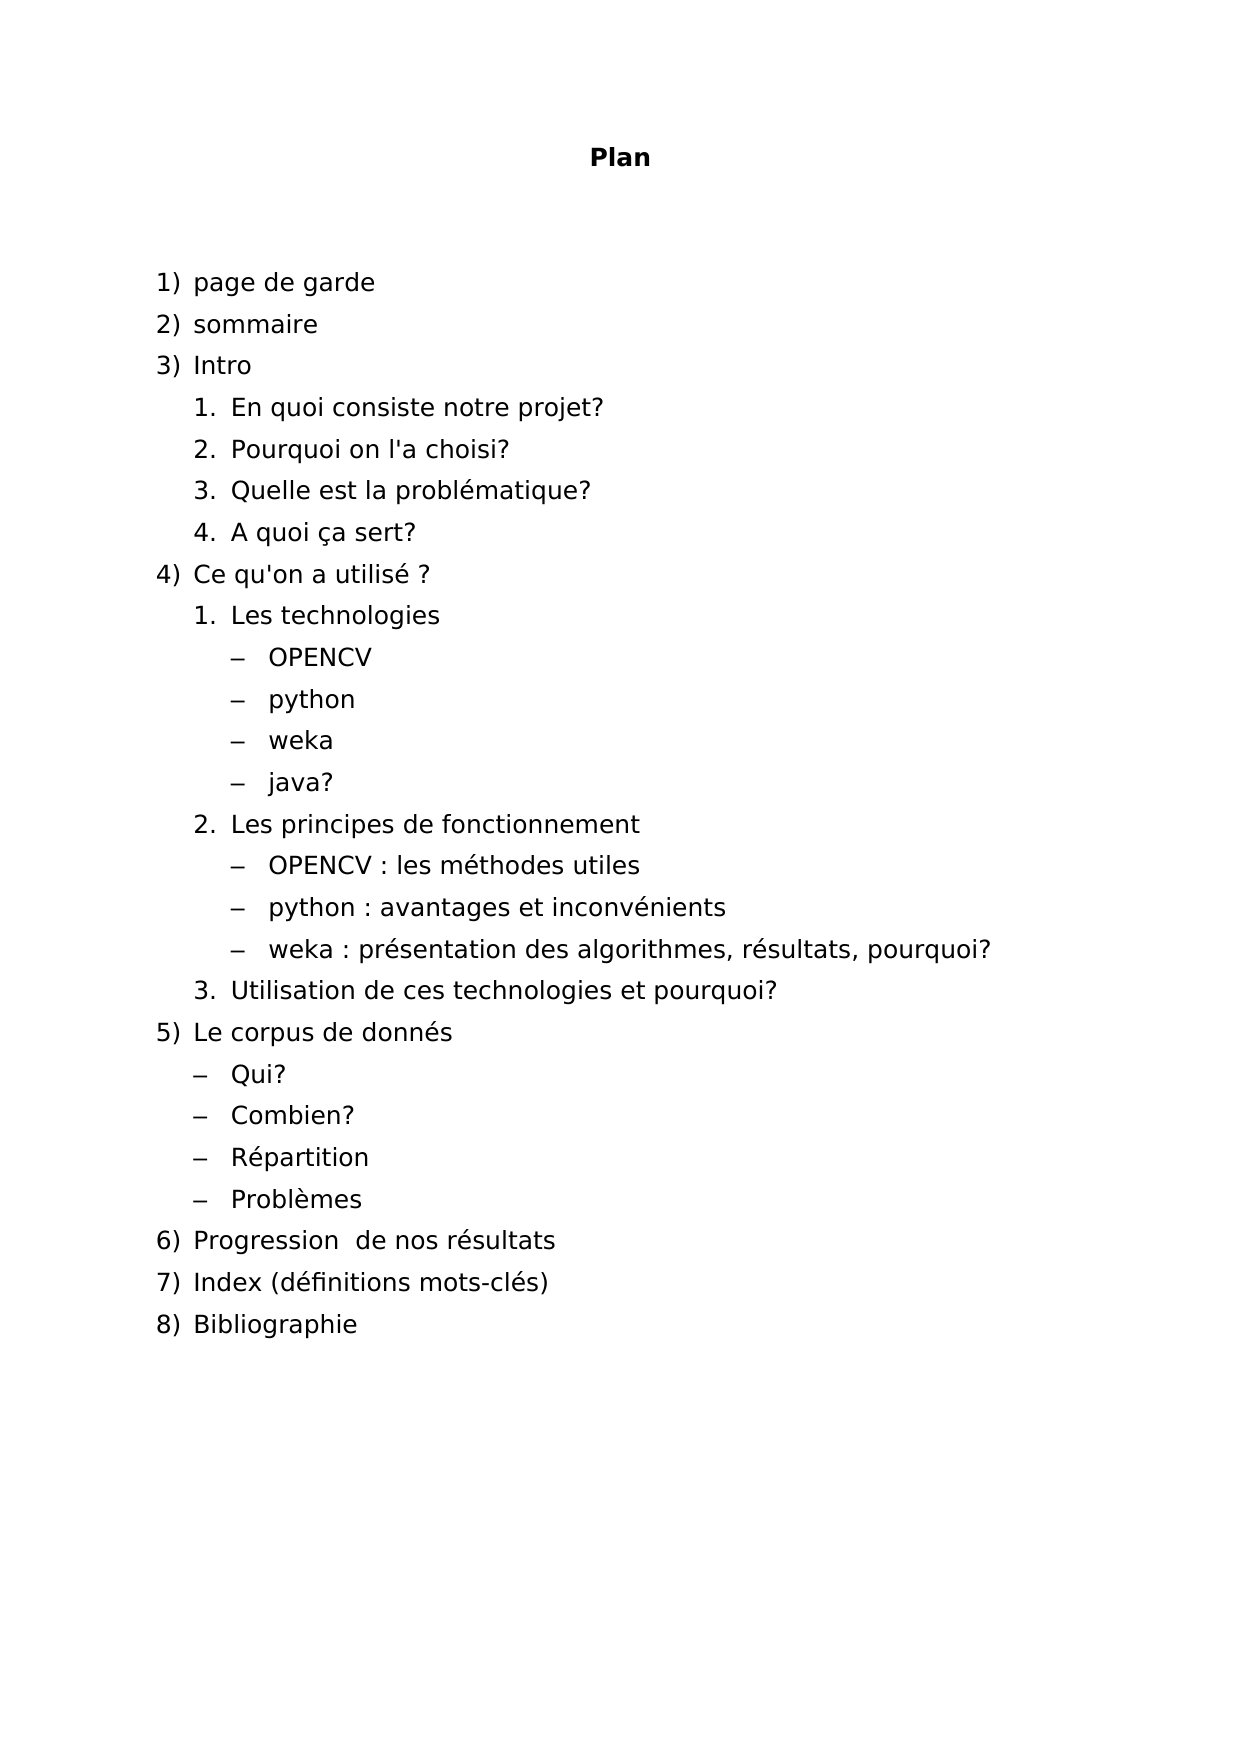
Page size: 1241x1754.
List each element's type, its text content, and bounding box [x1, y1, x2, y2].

list python [231, 685, 1122, 714]
list Combien? [193, 1101, 1122, 1131]
list En quoi consiste notre projet? [193, 393, 1122, 422]
subtitle Plan [118, 143, 1122, 172]
list Intro [156, 351, 1122, 381]
list Qui? [193, 1060, 1122, 1089]
list A quoi ça sert? [193, 518, 1122, 547]
list Le corpus de donnés [156, 1018, 1122, 1047]
list Problèmes [193, 1185, 1122, 1214]
list OPENCV : les méthodes utiles [231, 851, 1122, 881]
list Bibliographie [156, 1310, 1122, 1339]
list OPENCV [231, 643, 1122, 672]
list Ce qu'on a utilisé ? [156, 560, 1122, 589]
list page de garde [156, 268, 1121, 297]
list weka [231, 726, 1122, 756]
list Utilisation de ces technologies et pourquoi? [193, 976, 1122, 1006]
list java? [231, 768, 1122, 797]
list Répartition [193, 1143, 1122, 1172]
list Les principes de fonctionnement [193, 810, 1122, 839]
list sommaire [156, 310, 1122, 339]
list Les technologies [193, 601, 1122, 631]
list Index (définitions mots-clés) [156, 1268, 1122, 1297]
list weka : présentation des algorithmes, résultats, pourquoi? [231, 935, 1122, 964]
list Pourquoi on l'a choisi? [193, 435, 1122, 464]
list python : avantages et inconvénients [231, 893, 1122, 922]
list Quelle est la problématique? [193, 476, 1122, 506]
list Progression de nos résultats [156, 1226, 1122, 1256]
